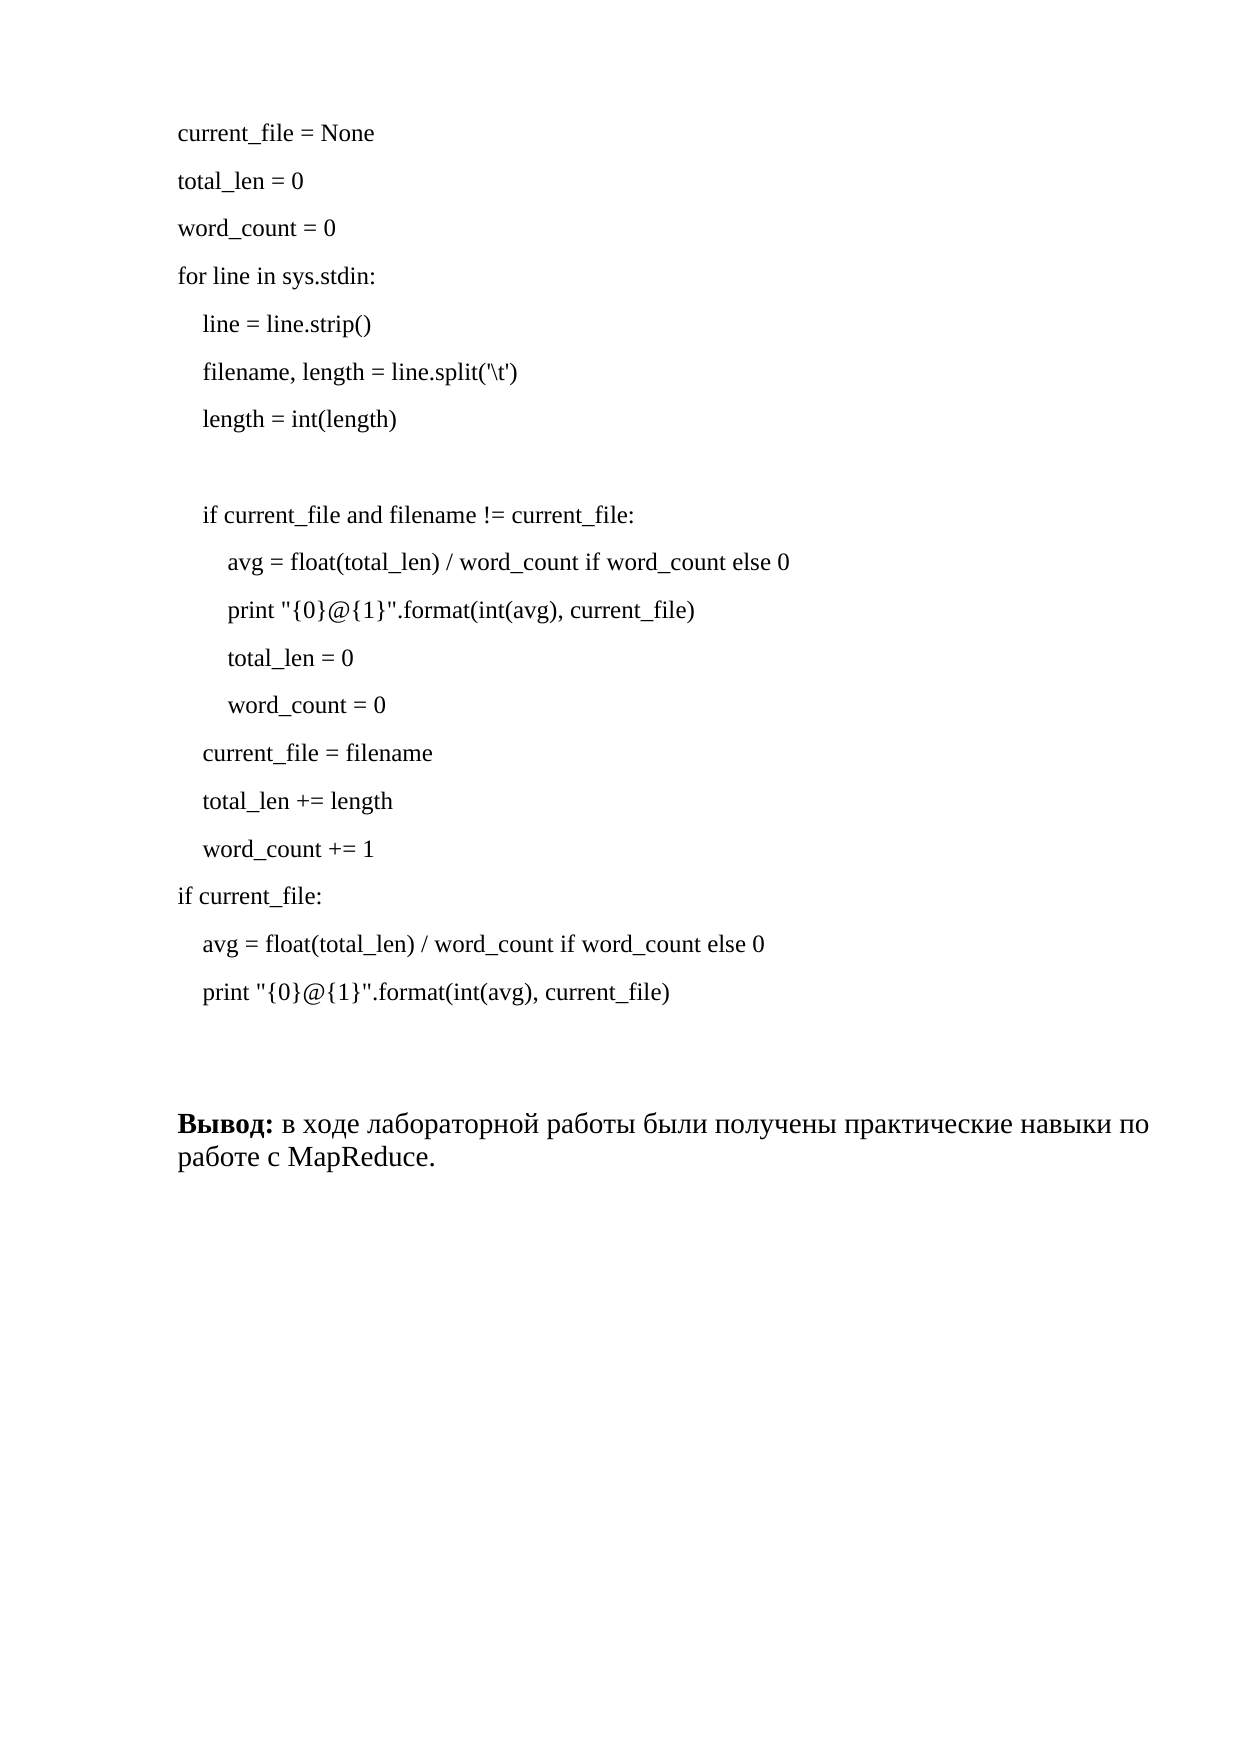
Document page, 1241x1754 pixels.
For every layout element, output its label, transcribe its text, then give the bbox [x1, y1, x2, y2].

text total_len += length [177, 786, 1152, 815]
text word_count = 0 [177, 691, 1152, 719]
text total_len = 0 [177, 643, 1152, 672]
text print "{0}@{1}".format(int(avg), current_file) [177, 595, 1152, 624]
text word_count += 1 [177, 834, 1152, 862]
text avg = float(total_len) / word_count if word_count else 0 [177, 547, 1152, 576]
text current_file = None [177, 118, 1152, 147]
text total_len = 0 [177, 166, 1152, 194]
text if current_file and filename != current_file: [177, 500, 1152, 528]
text Вывод: в ходе лабораторной работы были получены практические навыки по работе с MapReduce. [177, 1106, 1152, 1173]
text length = int(length) [177, 404, 1152, 433]
text for line in sys.stdin: [177, 261, 1152, 290]
text avg = float(total_len) / word_count if word_count else 0 [177, 929, 1152, 958]
text line = line.strip() [177, 309, 1152, 338]
text print "{0}@{1}".format(int(avg), current_file) [177, 977, 1152, 1006]
text filename, length = line.split('\t') [177, 357, 1152, 385]
text current_file = filename [177, 738, 1152, 767]
text word_count = 0 [177, 213, 1152, 242]
text if current_file: [177, 881, 1152, 910]
